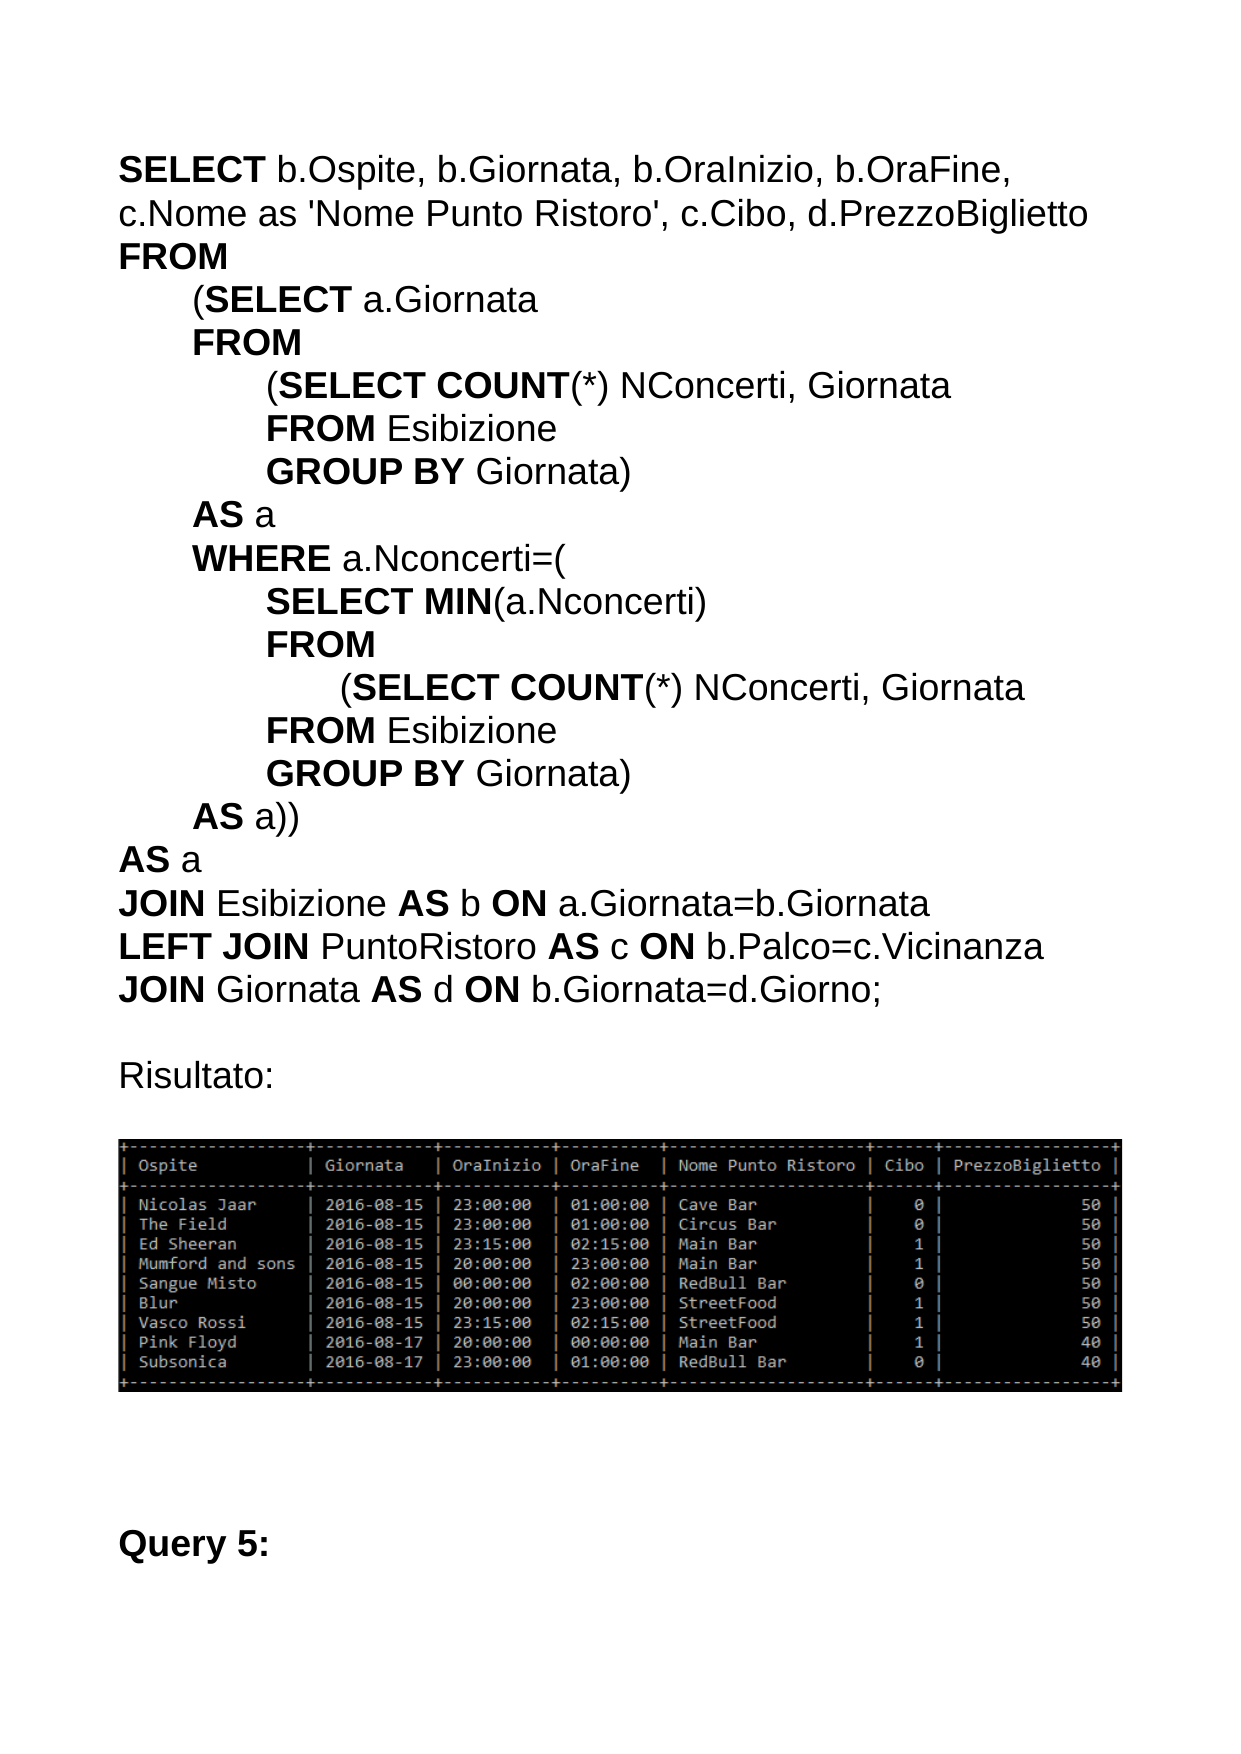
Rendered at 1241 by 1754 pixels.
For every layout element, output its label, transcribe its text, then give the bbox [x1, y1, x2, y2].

text WHERE a.Nconcerti=( [118, 536, 1122, 579]
text SELECT MIN(a.Nconcerti) [118, 579, 1122, 622]
text Risultato: [118, 1053, 1122, 1096]
text (SELECT COUNT(*) NConcerti, Giornata [118, 665, 1122, 708]
text Query 5: [118, 1521, 1122, 1564]
text FROM Esibizione [118, 708, 1122, 751]
text (SELECT a.Giornata [118, 277, 1122, 320]
text AS a [118, 838, 1122, 881]
text FROM [118, 320, 1122, 363]
text AS a [118, 493, 1122, 536]
text (SELECT COUNT(*) NConcerti, Giornata [118, 363, 1122, 406]
text FROM [118, 234, 1122, 277]
text GROUP BY Giornata) [118, 449, 1122, 493]
text FROM Esibizione [118, 406, 1122, 449]
text GROUP BY Giornata) [118, 751, 1122, 794]
text FROM [118, 622, 1122, 665]
text AS a)) [118, 794, 1122, 838]
picture [118, 1139, 1123, 1392]
text JOIN Esibizione AS b ON a.Giornata=b.Giornata [118, 881, 1122, 924]
text LEFT JOIN PuntoRistoro AS c ON b.Palco=c.Vicinanza JOIN Giornata AS d ON b.Giornata=d.Giorno; [118, 924, 1122, 1010]
text SELECT b.Ospite, b.Giornata, b.OraInizio, b.OraFine, c.Nome as 'Nome Punto Ristoro', c.Cibo, d.PrezzoBiglietto [118, 148, 1122, 234]
